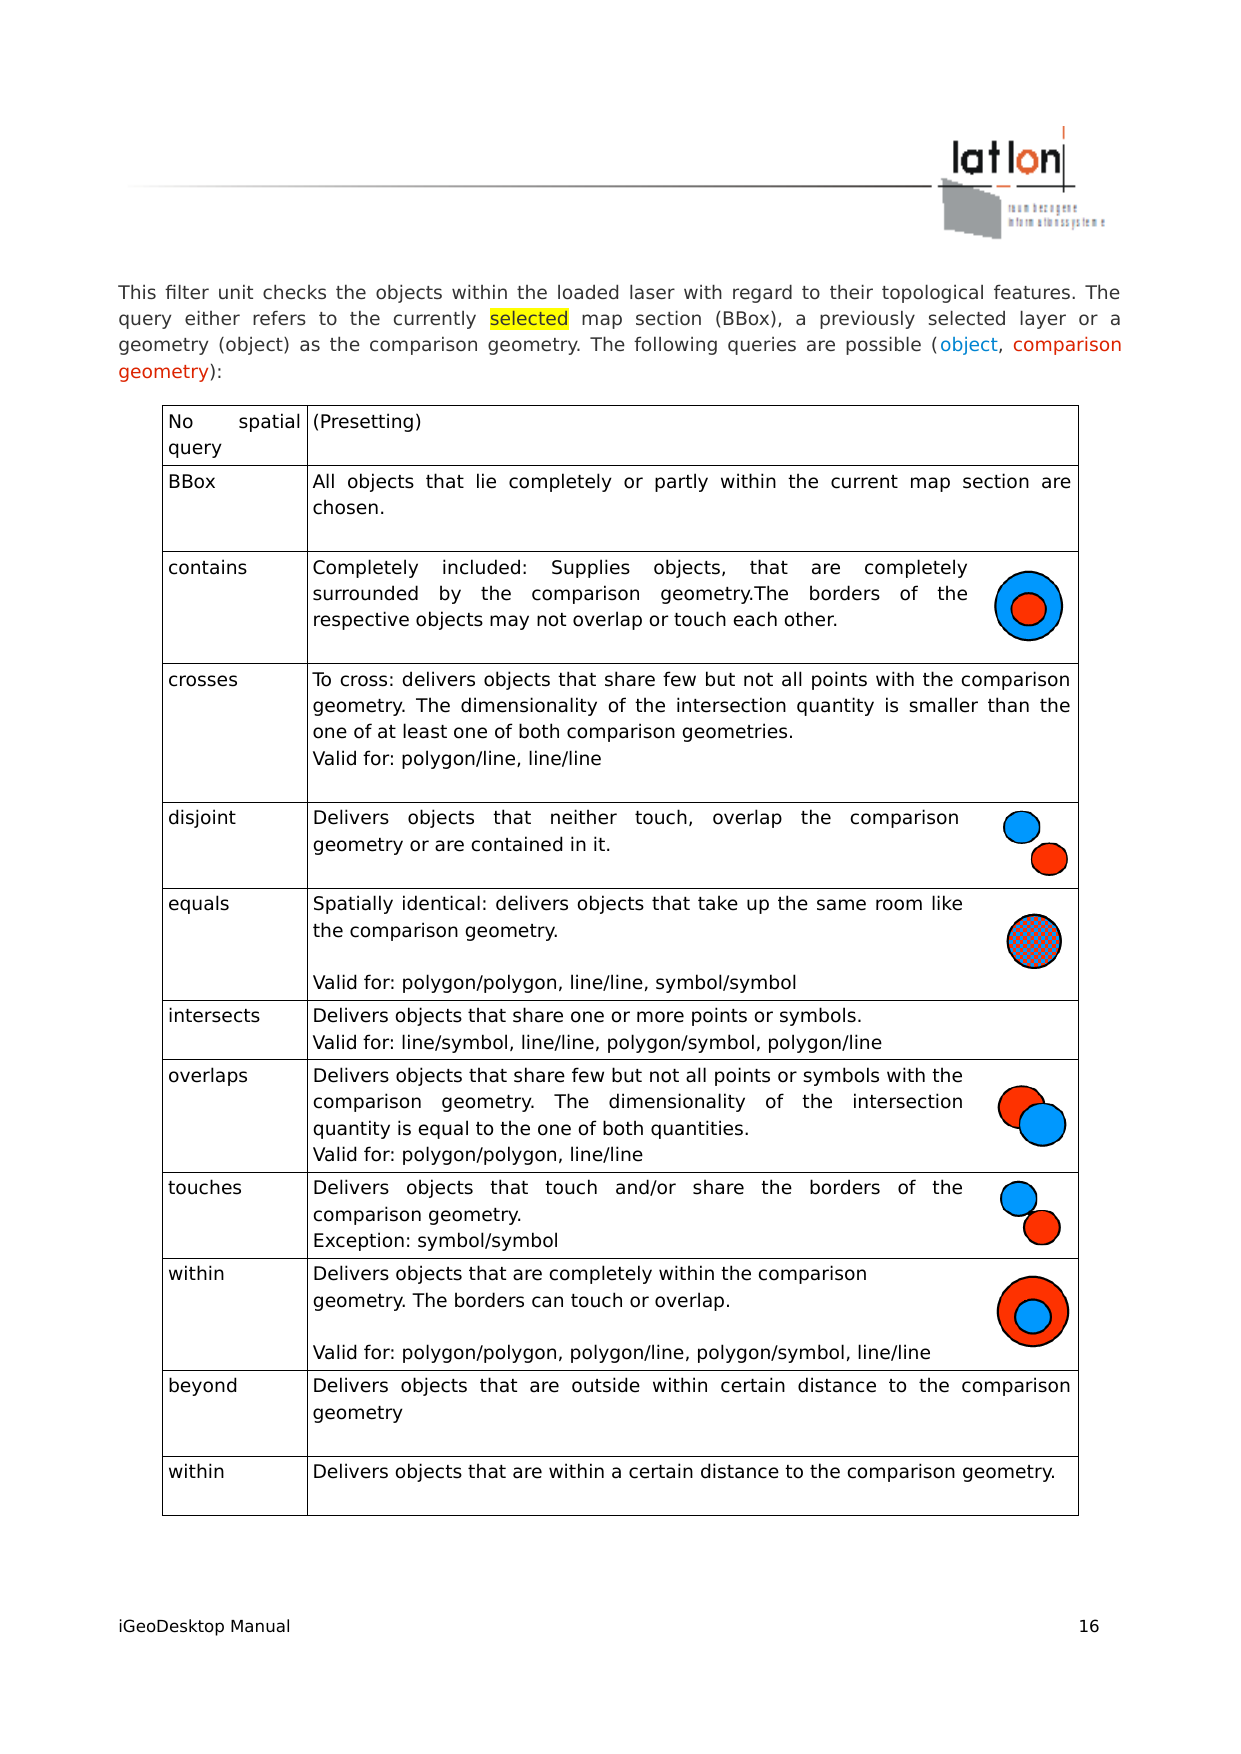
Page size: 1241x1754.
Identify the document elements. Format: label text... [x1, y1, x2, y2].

table_cell Completely included: Supplies objects, that are completely surrounded by the comparison geometry.The borders of the respective objects may not overlap or touch each other. [308, 552, 1078, 663]
picture [994, 1080, 1072, 1157]
table_cell Delivers objects that are outside within certain distance to the comparison geometry [308, 1371, 1078, 1456]
table_cell Delivers objects that are completely within the comparison geometry. The borders can touch or overlap. Valid for: polygon/polygon, polygon/line, polygon/symbol, line/line [308, 1259, 1078, 1370]
table_cell Spatially identical: delivers objects that take up the same room like the comparison geometry. Valid for: polygon/polygon, line/line, symbol/symbol [308, 899, 1078, 1000]
picture [996, 898, 1073, 982]
picture [993, 1269, 1071, 1353]
table_cell Delivers objects that share few but not all points or symbols with the comparison geometry. The dimensionality of the intersection quantity is equal to the one of both quantities. Valid for: polygon/polygon, line/line [308, 1060, 1078, 1172]
table_cell Delivers objects that are within a certain distance to the comparison geometry. [308, 1457, 1078, 1515]
table_header No spatial query [163, 406, 307, 465]
table_cell overlaps [163, 1060, 307, 1172]
table_cell beyond [163, 1371, 307, 1456]
table_cell disjoint [163, 803, 307, 887]
table_cell crosses [163, 664, 307, 802]
table_cell BBox [163, 466, 307, 551]
picture [992, 564, 1065, 647]
table_cell Delivers objects that touch and/or share the borders of the comparison geometry. Exception: symbol/symbol [308, 1173, 1078, 1257]
table_cell Delivers objects that neither touch, overlap the comparison geometry or are contained in it. [308, 803, 1078, 887]
table_cell All objects that lie completely or partly within the current map section are chosen. [308, 466, 1078, 551]
table_cell touches [163, 1173, 307, 1257]
table_cell contains [163, 552, 307, 663]
picture [994, 1176, 1072, 1254]
table_cell [308, 889, 1078, 898]
table_cell Delivers objects that share one or more points or symbols. Valid for: line/symbol, line/line, polygon/symbol, polygon/line [308, 1001, 1078, 1059]
table_cell equals [163, 889, 307, 1000]
table_cell To cross: delivers objects that share few but not all points with the comparison geometry. The dimensionality of the intersection quantity is smaller than the one of at least one of both comparison geometries. Valid for: polygon/line, line/line [308, 664, 1078, 802]
picture [122, 126, 1111, 244]
text This filter unit checks the objects within the loaded laser with regard to their topological features. The query either refers to the currently selected map section (BBox), a previously selected layer or a geometry (object) as the comparison geometry. The following queries are possible (object, comparison geometry): [118, 282, 1122, 383]
table_cell intersects [163, 1001, 307, 1059]
table_cell within [163, 1259, 307, 1370]
picture [997, 807, 1075, 879]
table_cell within [163, 1457, 307, 1515]
table_header (Presetting) [308, 406, 1078, 465]
